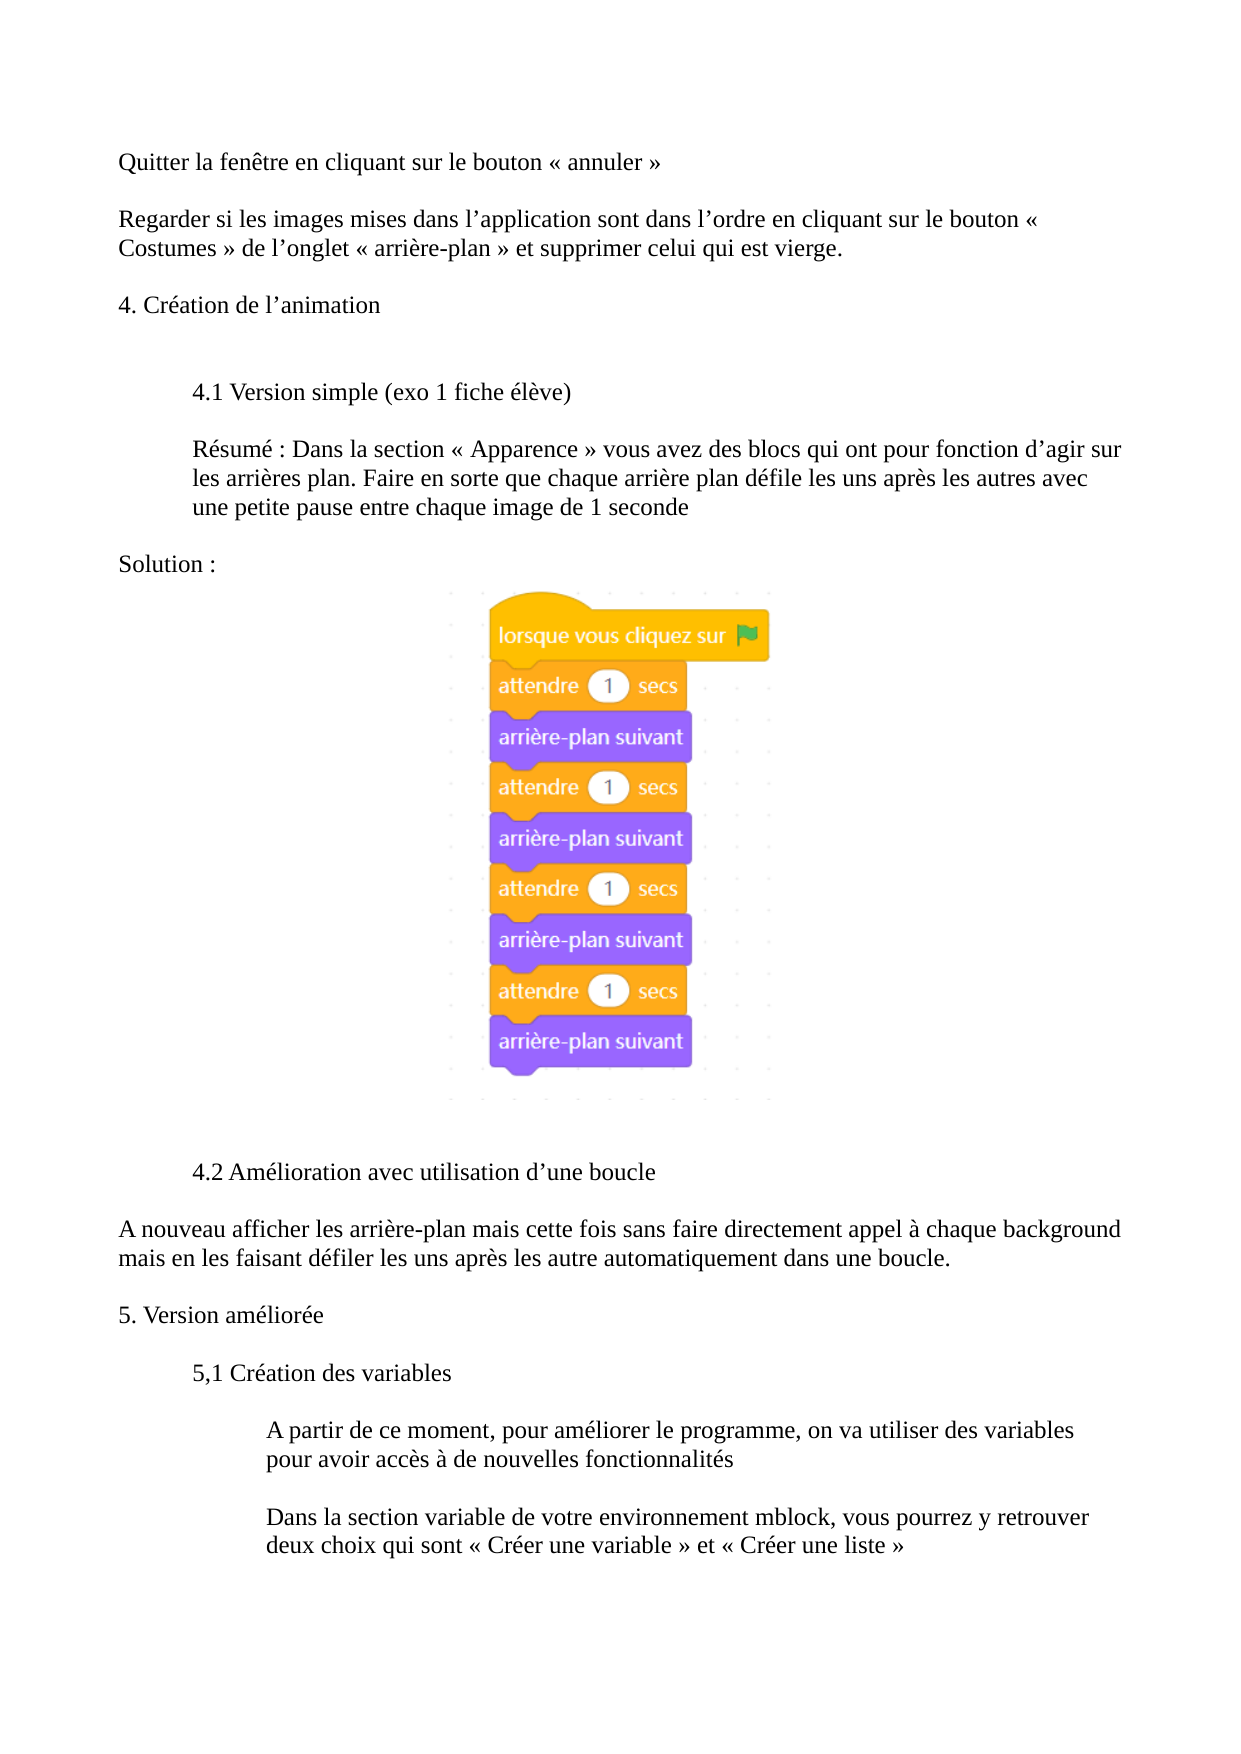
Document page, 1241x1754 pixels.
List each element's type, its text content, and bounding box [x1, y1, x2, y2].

text Résumé : Dans la section « Apparence » vous avez des blocs qui ont pour fonction d’agir sur les arrières plan. Faire en sorte que chaque arrière plan défile les uns après les autres avec une petite pause entre chaque image de 1 seconde [192, 434, 1122, 521]
text Regarder si les images mises dans l’application sont dans l’ordre en cliquant sur le bouton « Costumes » de l’onglet « arrière-plan » et supprimer celui qui est vierge. [118, 204, 1122, 262]
text 4.1 Version simple (exo 1 fiche élève) [118, 377, 1122, 406]
text A partir de ce moment, pour améliorer le programme, on va utiliser des variables pour avoir accès à de nouvelles fonctionnalités [118, 1416, 1122, 1473]
text A nouveau afficher les arrière-plan mais cette fois sans faire directement appel à chaque background mais en les faisant défiler les uns après les autre automatiquement dans une boucle. [118, 1214, 1122, 1272]
text Solution : [118, 549, 1122, 578]
text 4. Création de l’animation [118, 291, 1122, 319]
picture [447, 578, 794, 1100]
text Quitter la fenêtre en cliquant sur le bouton « annuler » [118, 147, 1122, 176]
text 5,1 Création des variables [118, 1358, 1122, 1387]
text 5. Version améliorée [118, 1301, 1122, 1329]
text Dans la section variable de votre environnement mblock, vous pourrez y retrouver deux choix qui sont « Créer une variable » et « Créer une liste » [118, 1502, 1122, 1559]
text 4.2 Amélioration avec utilisation d’une boucle [118, 1157, 1122, 1186]
